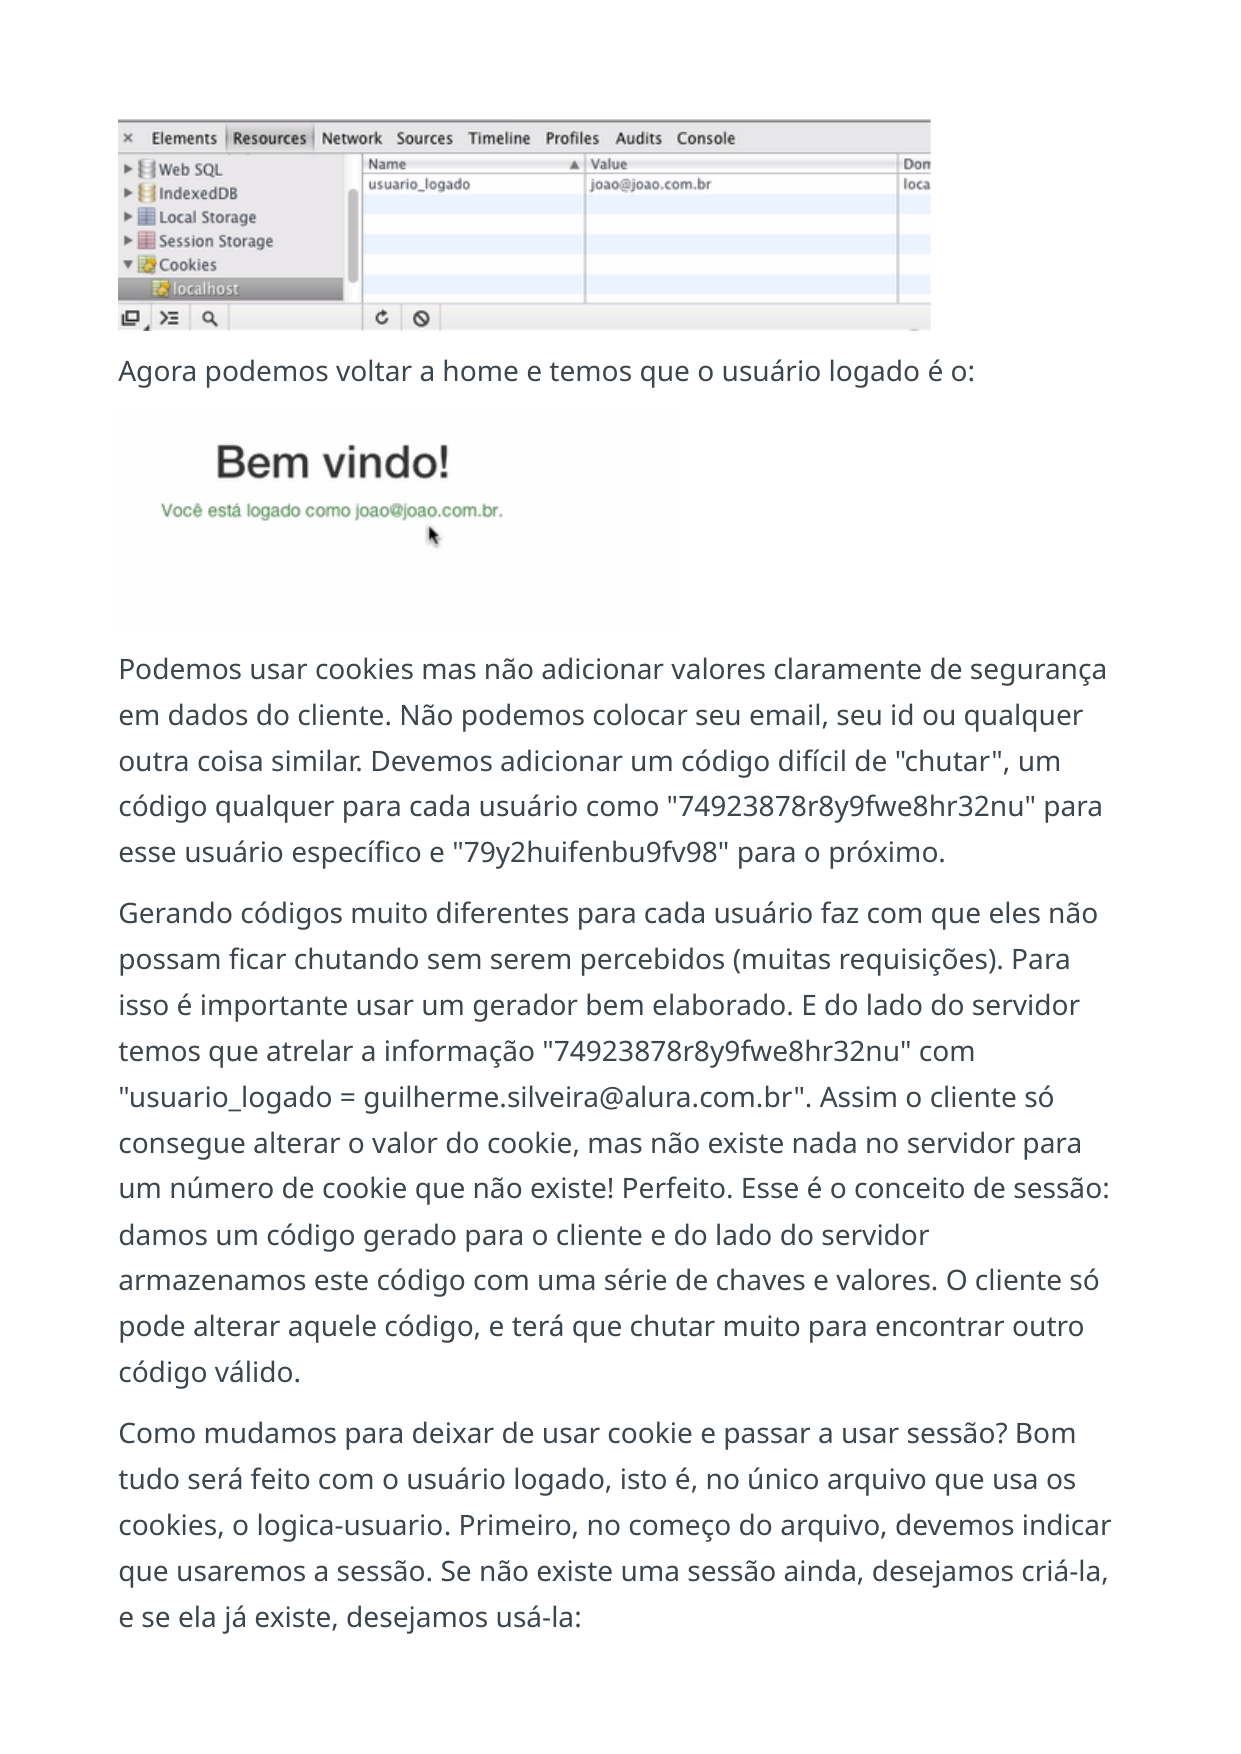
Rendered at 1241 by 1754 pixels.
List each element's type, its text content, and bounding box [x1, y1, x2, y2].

text Agora podemos voltar a home e temos que o usuário logado é o: [118, 351, 1122, 389]
picture [118, 411, 679, 629]
text Gerando códigos muito diferentes para cada usuário faz com que eles não possam ficar chutando sem serem percebidos (muitas requisições). Para isso é importante usar um gerador bem elaborado. E do lado do servidor temos que atrelar a informação "74923878r8y9fwe8hr32nu" com "usuario_logado = guilherme.silveira@alura.com.br". Assim o cliente só consegue alterar o valor do cookie, mas não existe nada no servidor para um número de cookie que não existe! Perfeito. Esse é o conceito de sessão: damos um código gerado para o cliente e do lado do servidor armazenamos este código com uma série de chaves e valores. O cliente só pode alterar aquele código, e terá que chutar muito para encontrar outro código válido. [118, 893, 1122, 1391]
text Como mudamos para deixar de usar cookie e passar a usar sessão? Bom tudo será feito com o usuário logado, isto é, no único arquivo que usa os cookies, o logica-usuario. Primeiro, no começo do arquivo, devemos indicar que usaremos a sessão. Se não existe uma sessão ainda, desejamos criá-la, e se ela já existe, desejamos usá-la: [118, 1413, 1122, 1635]
picture [118, 118, 931, 331]
text Podemos usar cookies mas não adicionar valores claramente de segurança em dados do cliente. Não podemos colocar seu email, seu id ou qualquer outra coisa similar. Devemos adicionar um código difícil de "chutar", um código qualquer para cada usuário como "74923878r8y9fwe8hr32nu" para esse usuário específico e "79y2huifenbu9fv98" para o próximo. [118, 649, 1122, 871]
